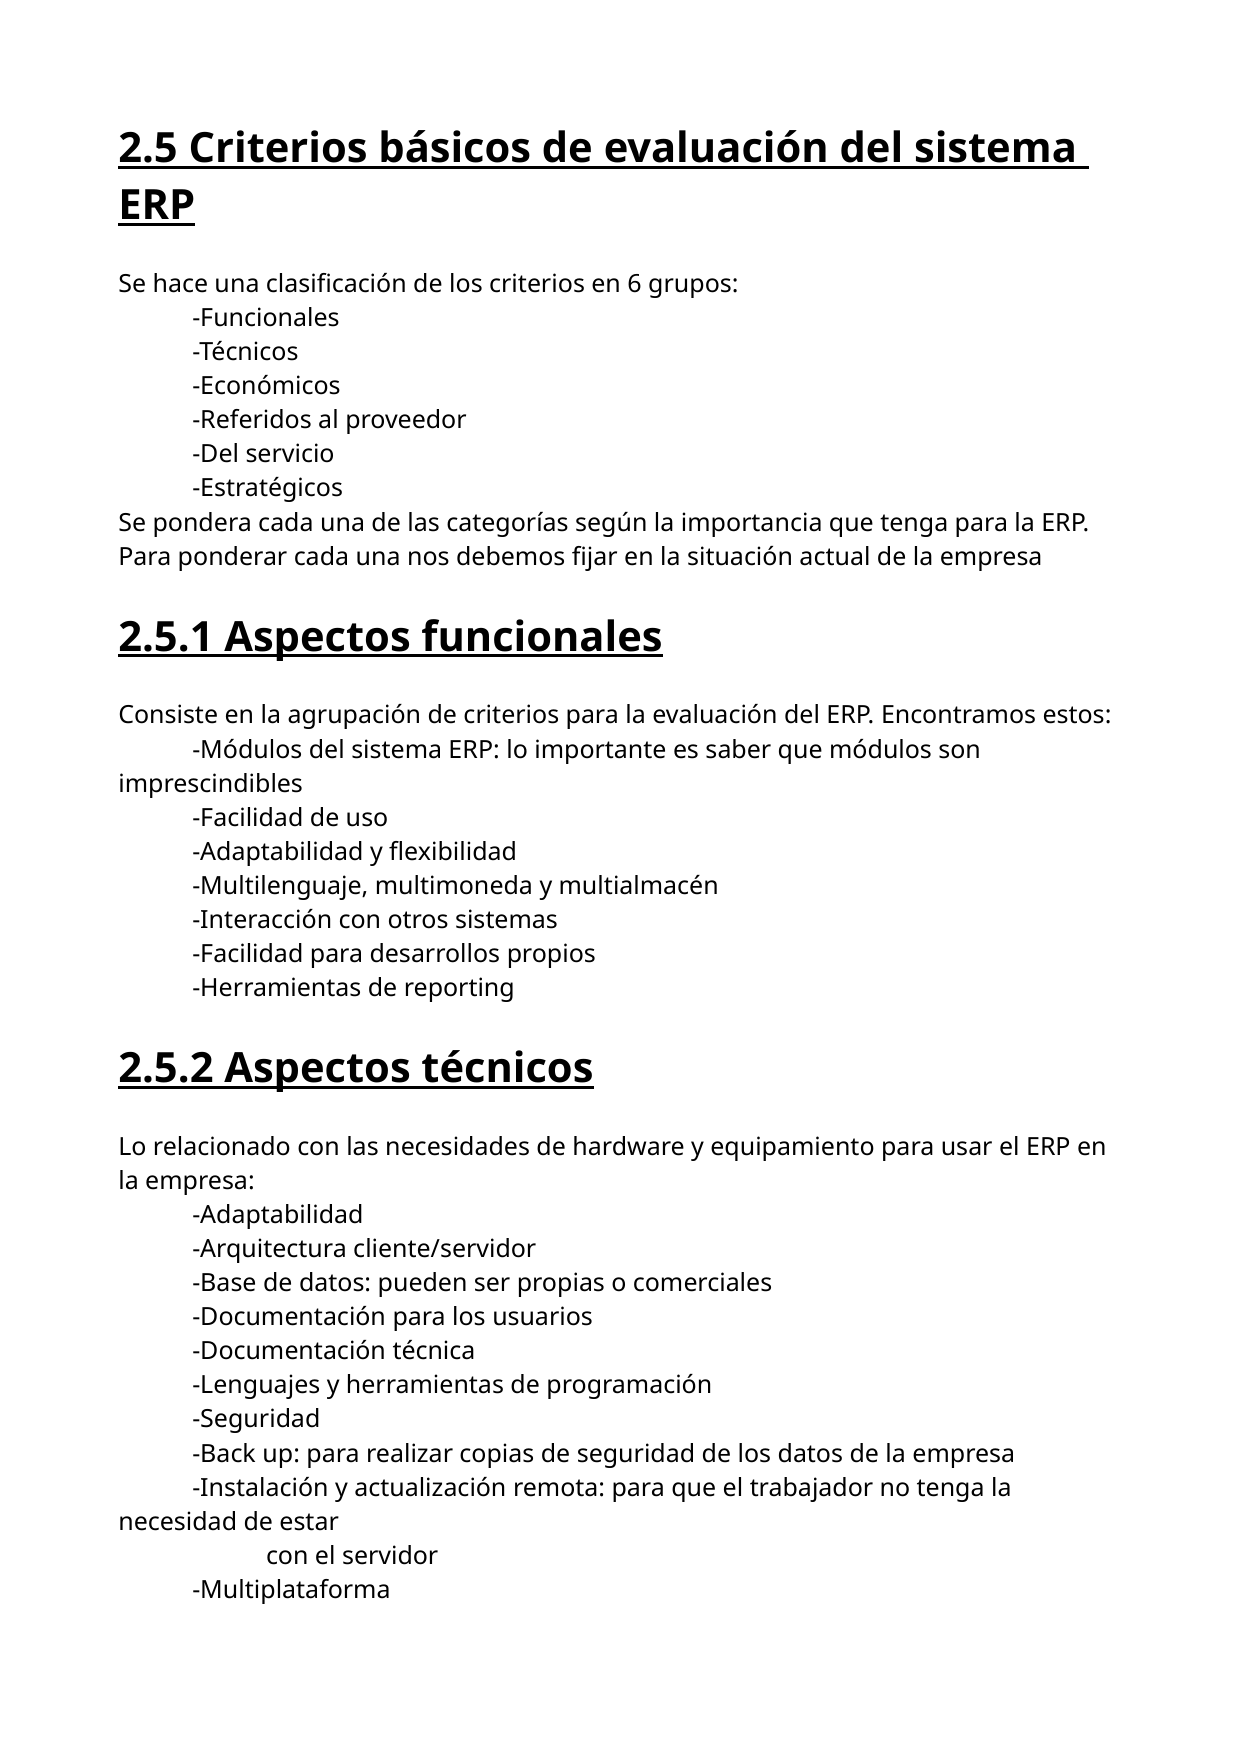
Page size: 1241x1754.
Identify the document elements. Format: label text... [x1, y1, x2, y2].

text -Referidos al proveedor [118, 402, 1122, 436]
text -Módulos del sistema ERP: lo importante es saber que módulos son imprescindibles [118, 731, 1122, 799]
text 2.5.1 Aspectos funcionales [118, 606, 1122, 663]
text -Facilidad de uso [118, 799, 1122, 833]
text -Estratégicos [118, 470, 1122, 504]
text -Arquitectura cliente/servidor [118, 1231, 1122, 1265]
text -Back up: para realizar copias de seguridad de los datos de la empresa [118, 1435, 1122, 1469]
text -Adaptabilidad [118, 1197, 1122, 1231]
text -Instalación y actualización remota: para que el trabajador no tenga la necesidad de estar [118, 1469, 1122, 1537]
text -Documentación para los usuarios [118, 1299, 1122, 1333]
text -Adaptabilidad y flexibilidad [118, 833, 1122, 867]
text 2.5 Criterios básicos de evaluación del sistema ERP [118, 118, 1122, 232]
text -Interacción con otros sistemas [118, 902, 1122, 936]
text -Del servicio [118, 436, 1122, 470]
text -Base de datos: pueden ser propias o comerciales [118, 1265, 1122, 1299]
text -Documentación técnica [118, 1333, 1122, 1367]
text -Técnicos [118, 334, 1122, 368]
text -Seguridad [118, 1401, 1122, 1435]
text con el servidor [118, 1537, 1122, 1571]
text Lo relacionado con las necesidades de hardware y equipamiento para usar el ERP en la empresa: [118, 1129, 1122, 1197]
text -Herramientas de reporting [118, 970, 1122, 1004]
text -Multiplataforma [118, 1571, 1122, 1606]
text Se pondera cada una de las categorías según la importancia que tenga para la ERP. Para ponderar cada una nos debemos fijar en la situación actual de la empresa [118, 504, 1122, 572]
text 2.5.2 Aspectos técnicos [118, 1038, 1122, 1094]
text -Funcionales [118, 300, 1122, 334]
text Se hace una clasificación de los criterios en 6 grupos: [118, 266, 1122, 300]
text -Lenguajes y herramientas de programación [118, 1367, 1122, 1401]
text Consiste en la agrupación de criterios para la evaluación del ERP. Encontramos estos: [118, 697, 1122, 731]
text -Facilidad para desarrollos propios [118, 936, 1122, 970]
text -Multilenguaje, multimoneda y multialmacén [118, 867, 1122, 902]
text -Económicos [118, 368, 1122, 402]
